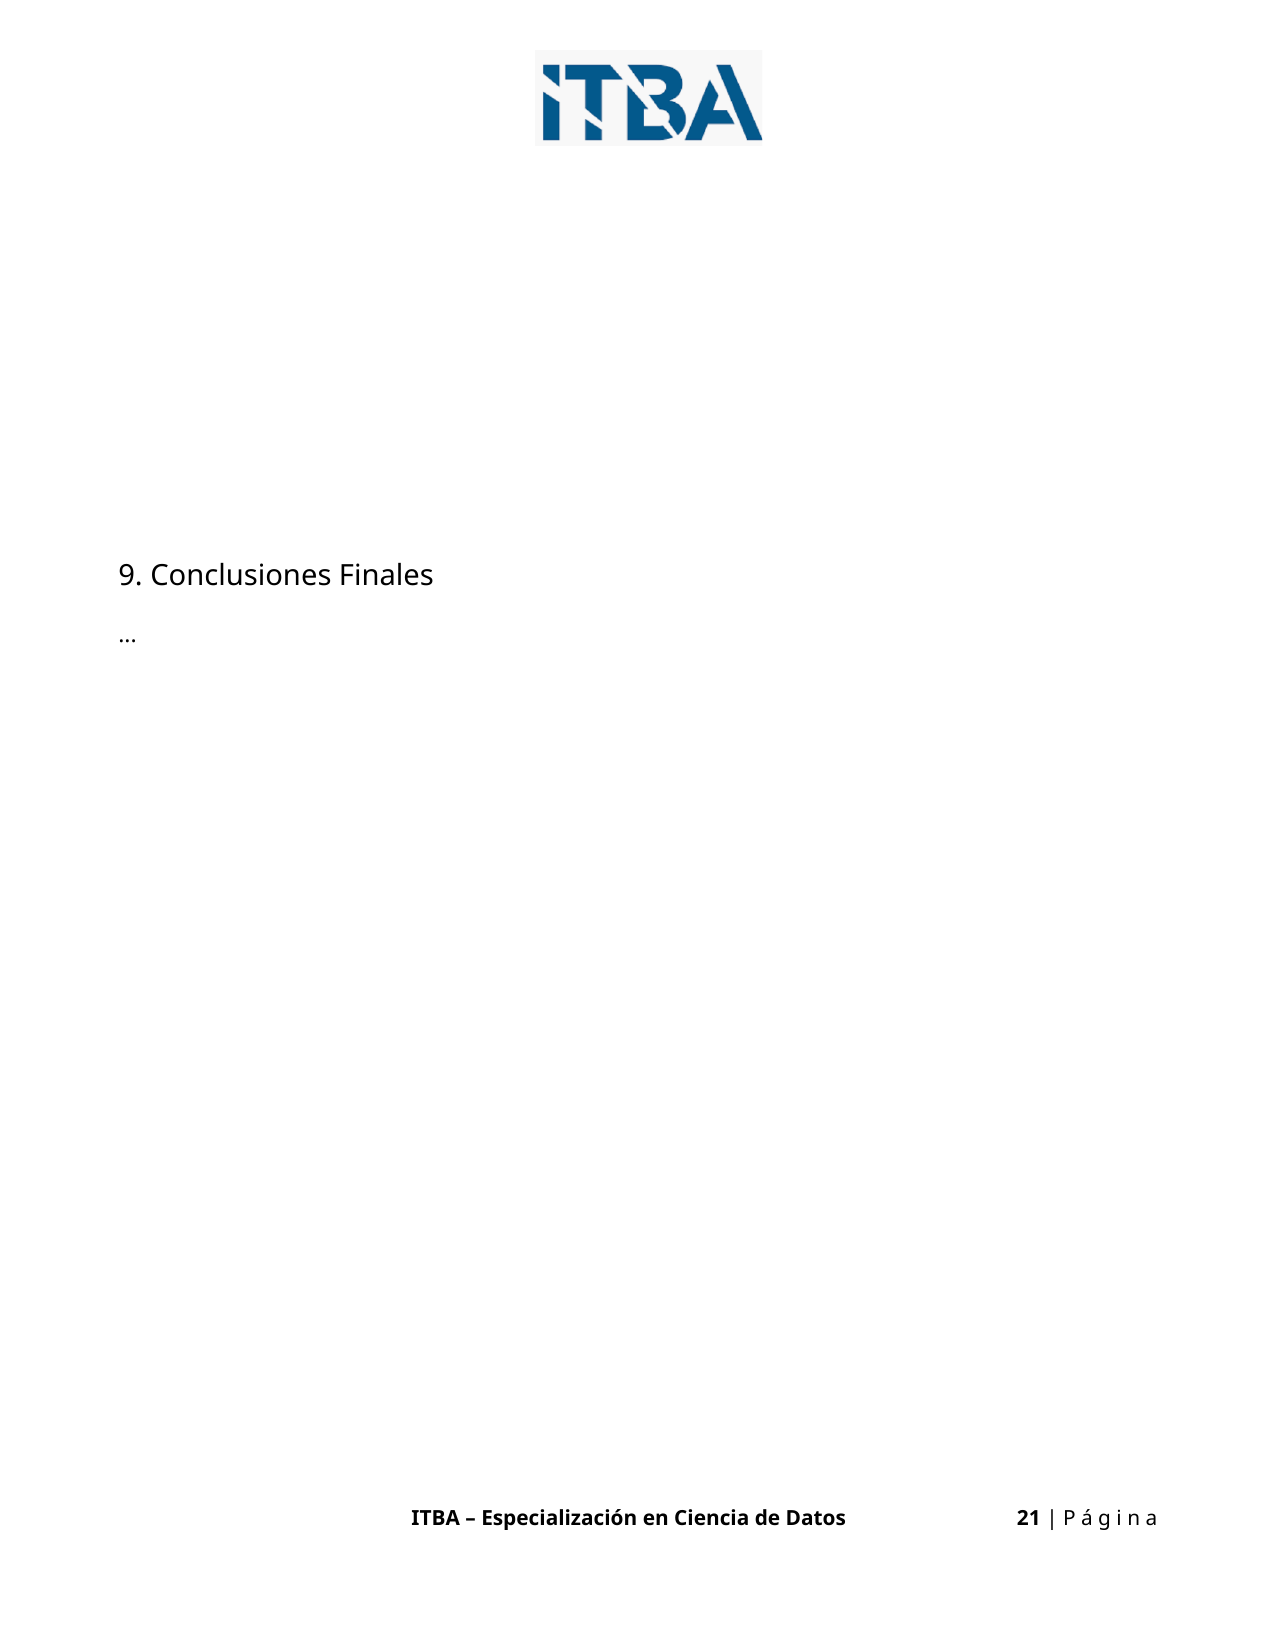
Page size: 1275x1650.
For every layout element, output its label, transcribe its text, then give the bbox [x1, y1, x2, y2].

text ... [118, 618, 1157, 649]
text 9. Conclusiones Finales [118, 554, 1157, 594]
picture [535, 50, 763, 146]
